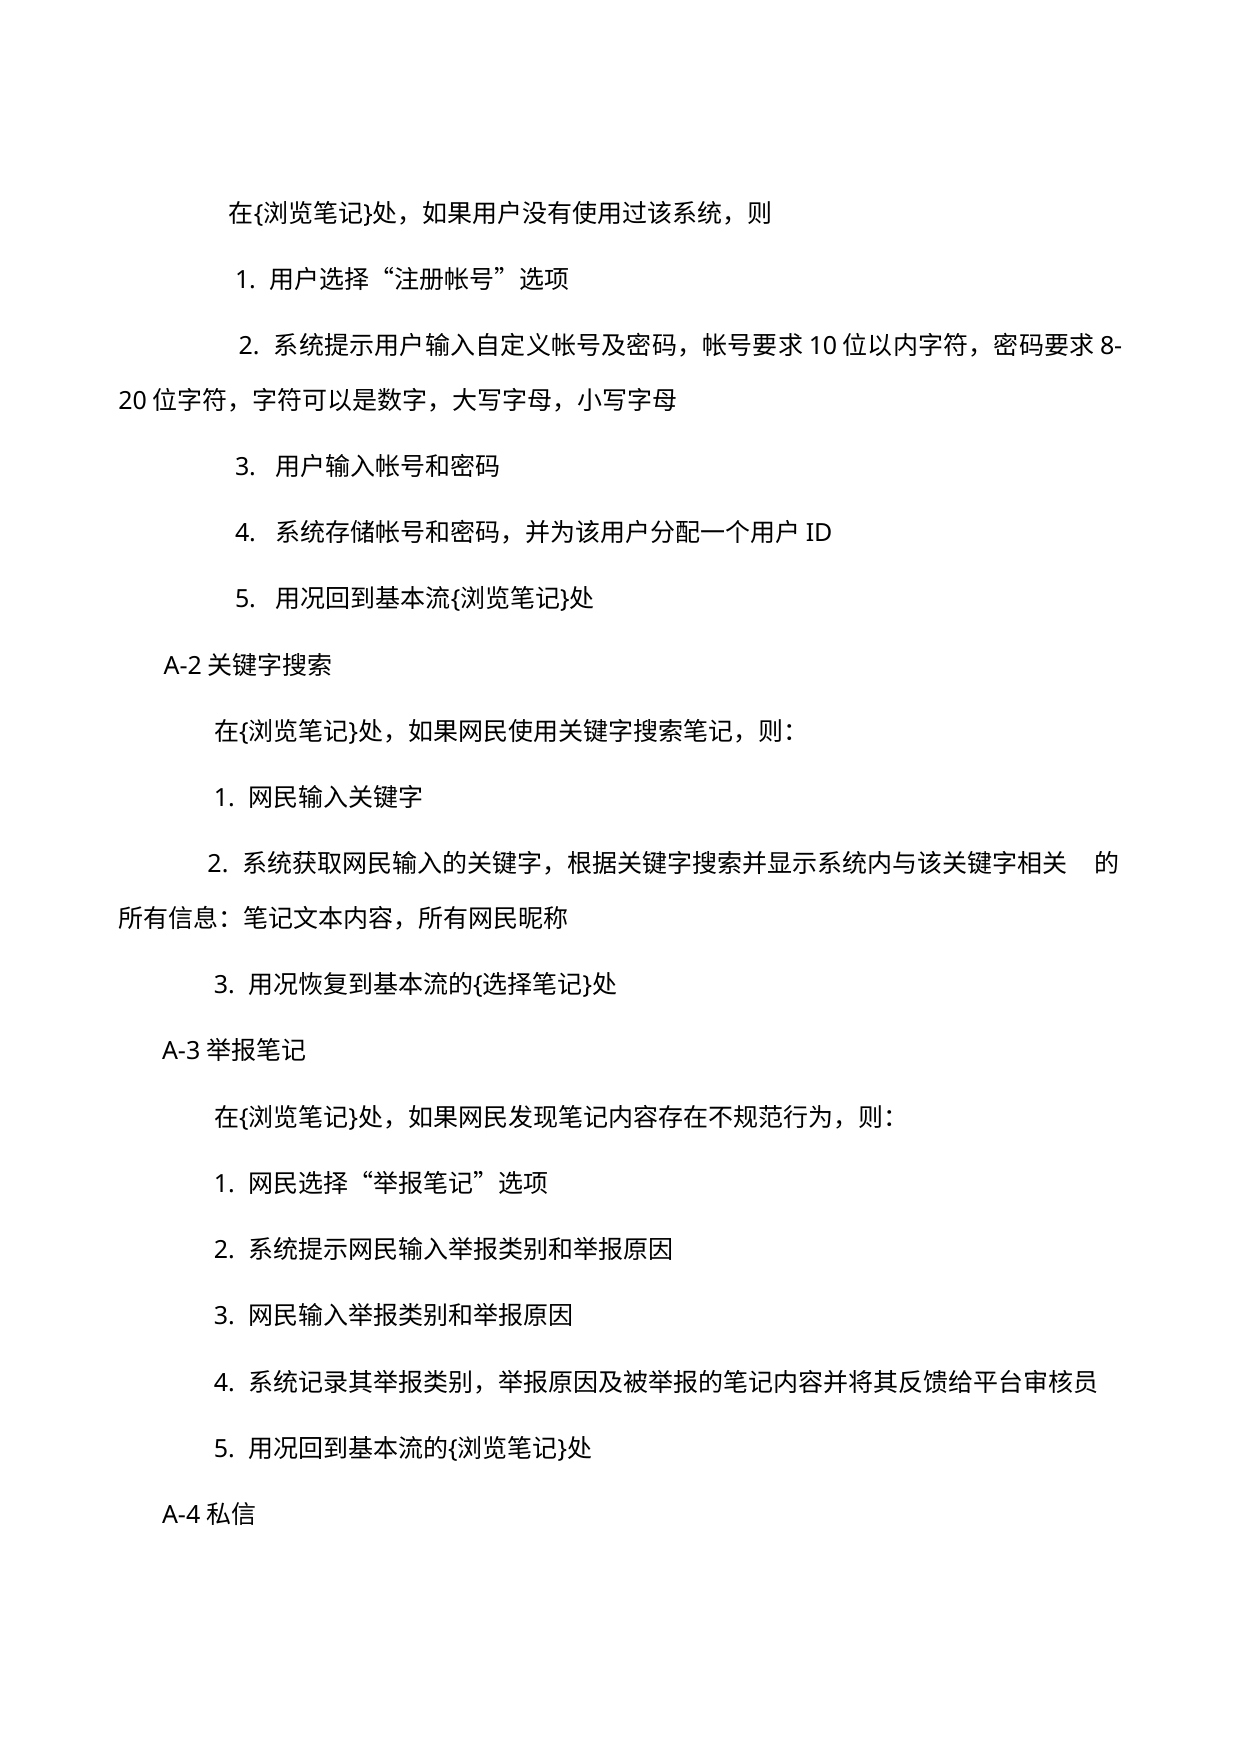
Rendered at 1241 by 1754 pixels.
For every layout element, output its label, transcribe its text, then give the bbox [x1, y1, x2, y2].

text 在{浏览笔记}处，如果网民使用关键字搜索笔记，则： [118, 711, 1122, 748]
text 5. 用况回到基本流的{浏览笔记}处 [118, 1428, 1122, 1464]
text 5. 用况回到基本流{浏览笔记}处 [118, 579, 1122, 615]
text 1. 网民输入关键字 [118, 778, 1122, 814]
text A-4 私信 [118, 1494, 1122, 1531]
text A-3 举报笔记 [118, 1031, 1122, 1067]
text 2. 系统提示用户输入自定义帐号及密码，帐号要求10位以内字符，密码要求8- 20位字符，字符可以是数字，大写字母，小写字母 [118, 326, 1122, 416]
text 3. 网民输入举报类别和举报原因 [118, 1296, 1122, 1332]
list 1. 用户选择“注册帐号”选项 [118, 259, 1122, 296]
text 在{浏览笔记}处，如果网民发现笔记内容存在不规范行为，则： [118, 1097, 1122, 1133]
list 在{浏览笔记}处，如果用户没有使用过该系统，则 [118, 193, 1122, 229]
text 1. 网民选择“举报笔记”选项 [118, 1163, 1122, 1199]
text A-2关键字搜索 [118, 645, 1122, 681]
text 3. 用户输入帐号和密码 [118, 446, 1122, 483]
text 4. 系统记录其举报类别，举报原因及被举报的笔记内容并将其反馈给平台审核员 [118, 1362, 1122, 1398]
text 2. 系统提示网民输入举报类别和举报原因 [118, 1229, 1122, 1266]
text 3. 用况恢复到基本流的{选择笔记}处 [118, 964, 1122, 1001]
text 2. 系统获取网民输入的关键字，根据关键字搜索并显示系统内与该关键字相关 的所有信息：笔记文本内容，所有网民昵称 [118, 844, 1122, 934]
text 4. 系统存储帐号和密码，并为该用户分配一个用户ID [118, 513, 1122, 549]
